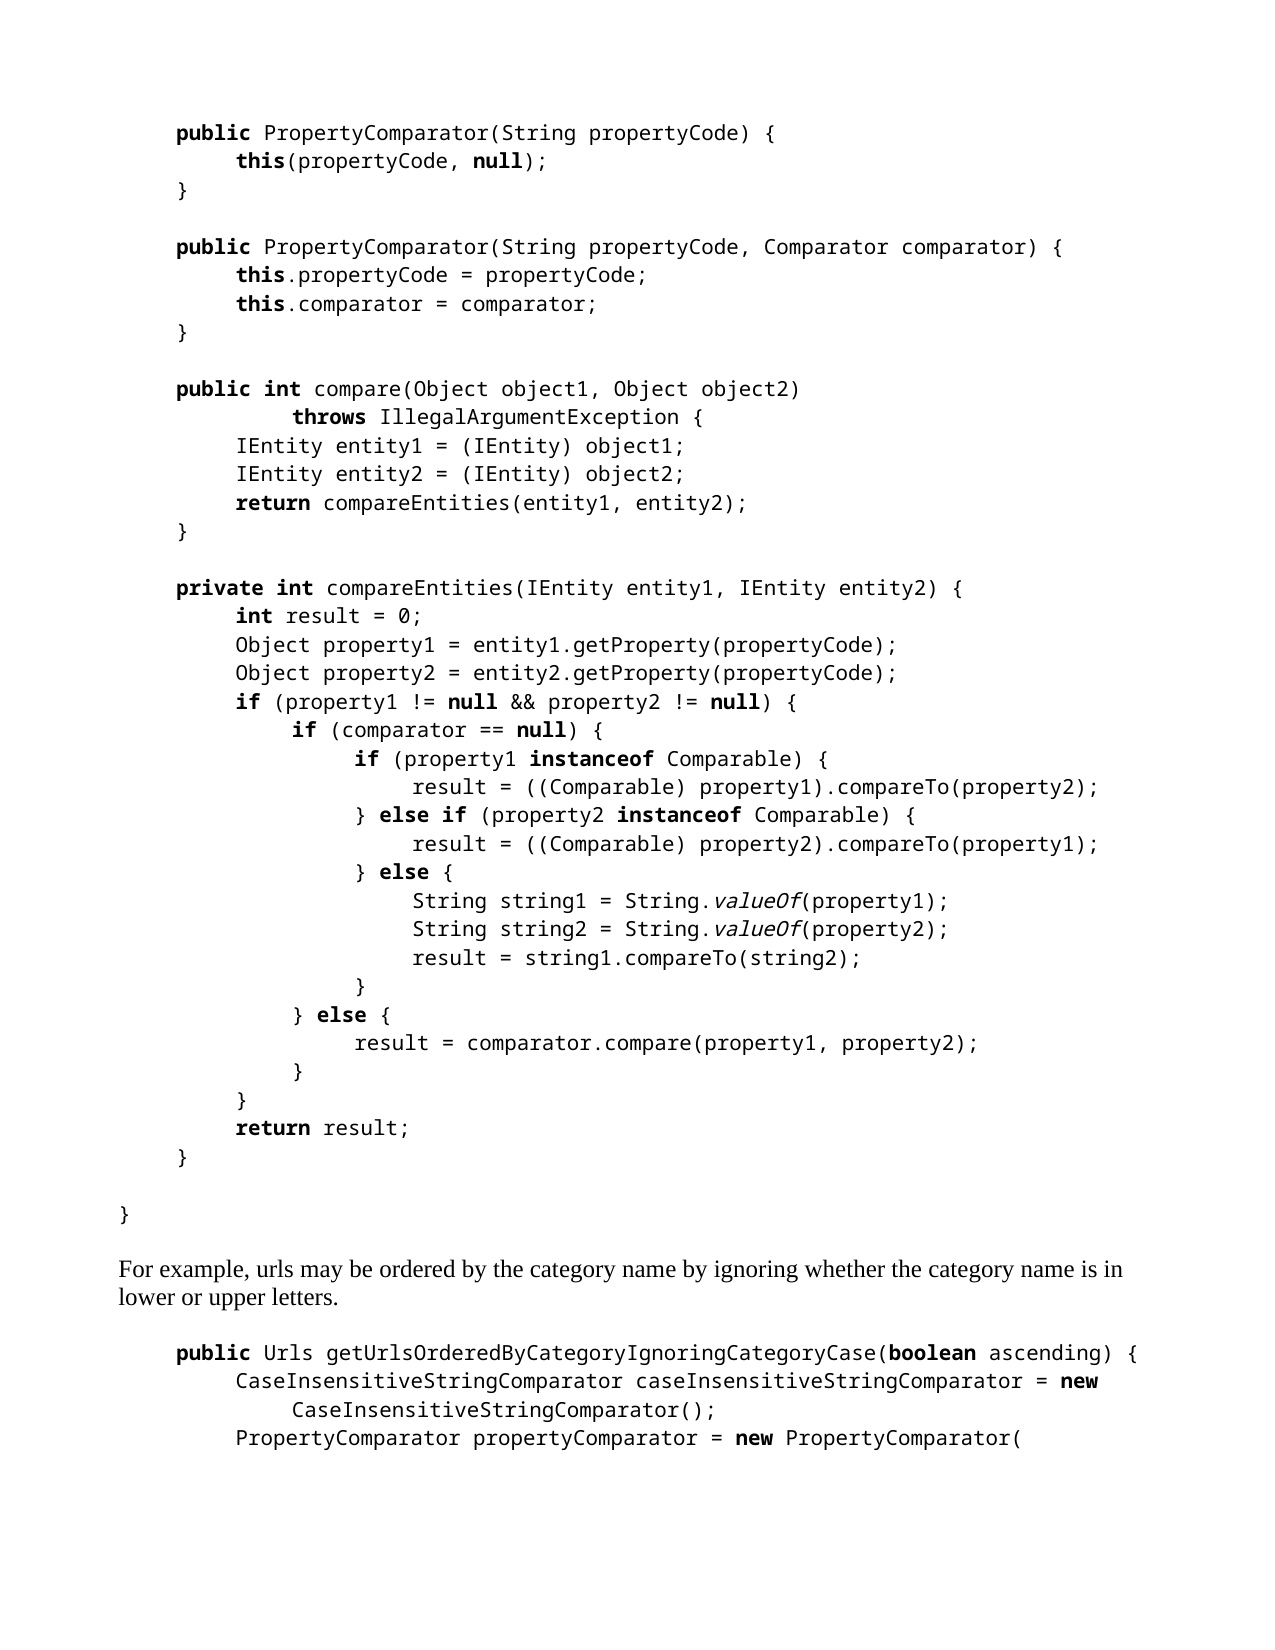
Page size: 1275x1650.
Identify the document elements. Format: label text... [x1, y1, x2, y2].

text } [118, 1199, 1157, 1227]
text IEntity entity1 = (IEntity) object1; [118, 431, 1157, 459]
text if (property1 != null && property2 != null) { [118, 687, 1157, 715]
text } [118, 971, 1157, 1000]
text result = comparator.compare(property1, property2); [118, 1028, 1157, 1057]
text public PropertyComparator(String propertyCode, Comparator comparator) { [118, 232, 1157, 260]
text String string2 = String.valueOf(property2); [118, 914, 1157, 943]
text public PropertyComparator(String propertyCode) { [118, 118, 1157, 147]
text return compareEntities(entity1, entity2); [118, 488, 1157, 516]
text } [118, 516, 1157, 545]
text CaseInsensitiveStringComparator caseInsensitiveStringComparator = new [118, 1366, 1157, 1395]
text result = ((Comparable) property2).compareTo(property1); [118, 829, 1157, 857]
text public int compare(Object object1, Object object2) [118, 374, 1157, 402]
text if (property1 instanceof Comparable) { [118, 744, 1157, 772]
text Object property1 = entity1.getProperty(propertyCode); [118, 630, 1157, 658]
text } [118, 1142, 1157, 1170]
text PropertyComparator propertyComparator = new PropertyComparator( [118, 1423, 1157, 1452]
text this(propertyCode, null); [118, 147, 1157, 175]
text Object property2 = entity2.getProperty(propertyCode); [118, 658, 1157, 687]
text } else if (property2 instanceof Comparable) { [118, 801, 1157, 829]
text throws IllegalArgumentException { [118, 402, 1157, 431]
text } [118, 1085, 1157, 1113]
text private int compareEntities(IEntity entity1, IEntity entity2) { [118, 573, 1157, 602]
text if (comparator == null) { [118, 715, 1157, 744]
text } [118, 1057, 1157, 1085]
text int result = 0; [118, 602, 1157, 630]
text CaseInsensitiveStringComparator(); [118, 1395, 1157, 1423]
text IEntity entity2 = (IEntity) object2; [118, 459, 1157, 488]
text public Urls getUrlsOrderedByCategoryIgnoringCategoryCase(boolean ascending) { [118, 1338, 1157, 1366]
text } [118, 175, 1157, 203]
text return result; [118, 1113, 1157, 1142]
text this.propertyCode = propertyCode; [118, 260, 1157, 289]
text } else { [118, 1000, 1157, 1028]
text result = ((Comparable) property1).compareTo(property2); [118, 772, 1157, 801]
text } else { [118, 857, 1157, 886]
text result = string1.compareTo(string2); [118, 943, 1157, 971]
text } [118, 317, 1157, 346]
text For example, urls may be ordered by the category name by ignoring whether the category name is in lower or upper letters. [118, 1255, 1157, 1310]
text String string1 = String.valueOf(property1); [118, 886, 1157, 914]
text this.comparator = comparator; [118, 289, 1157, 317]
